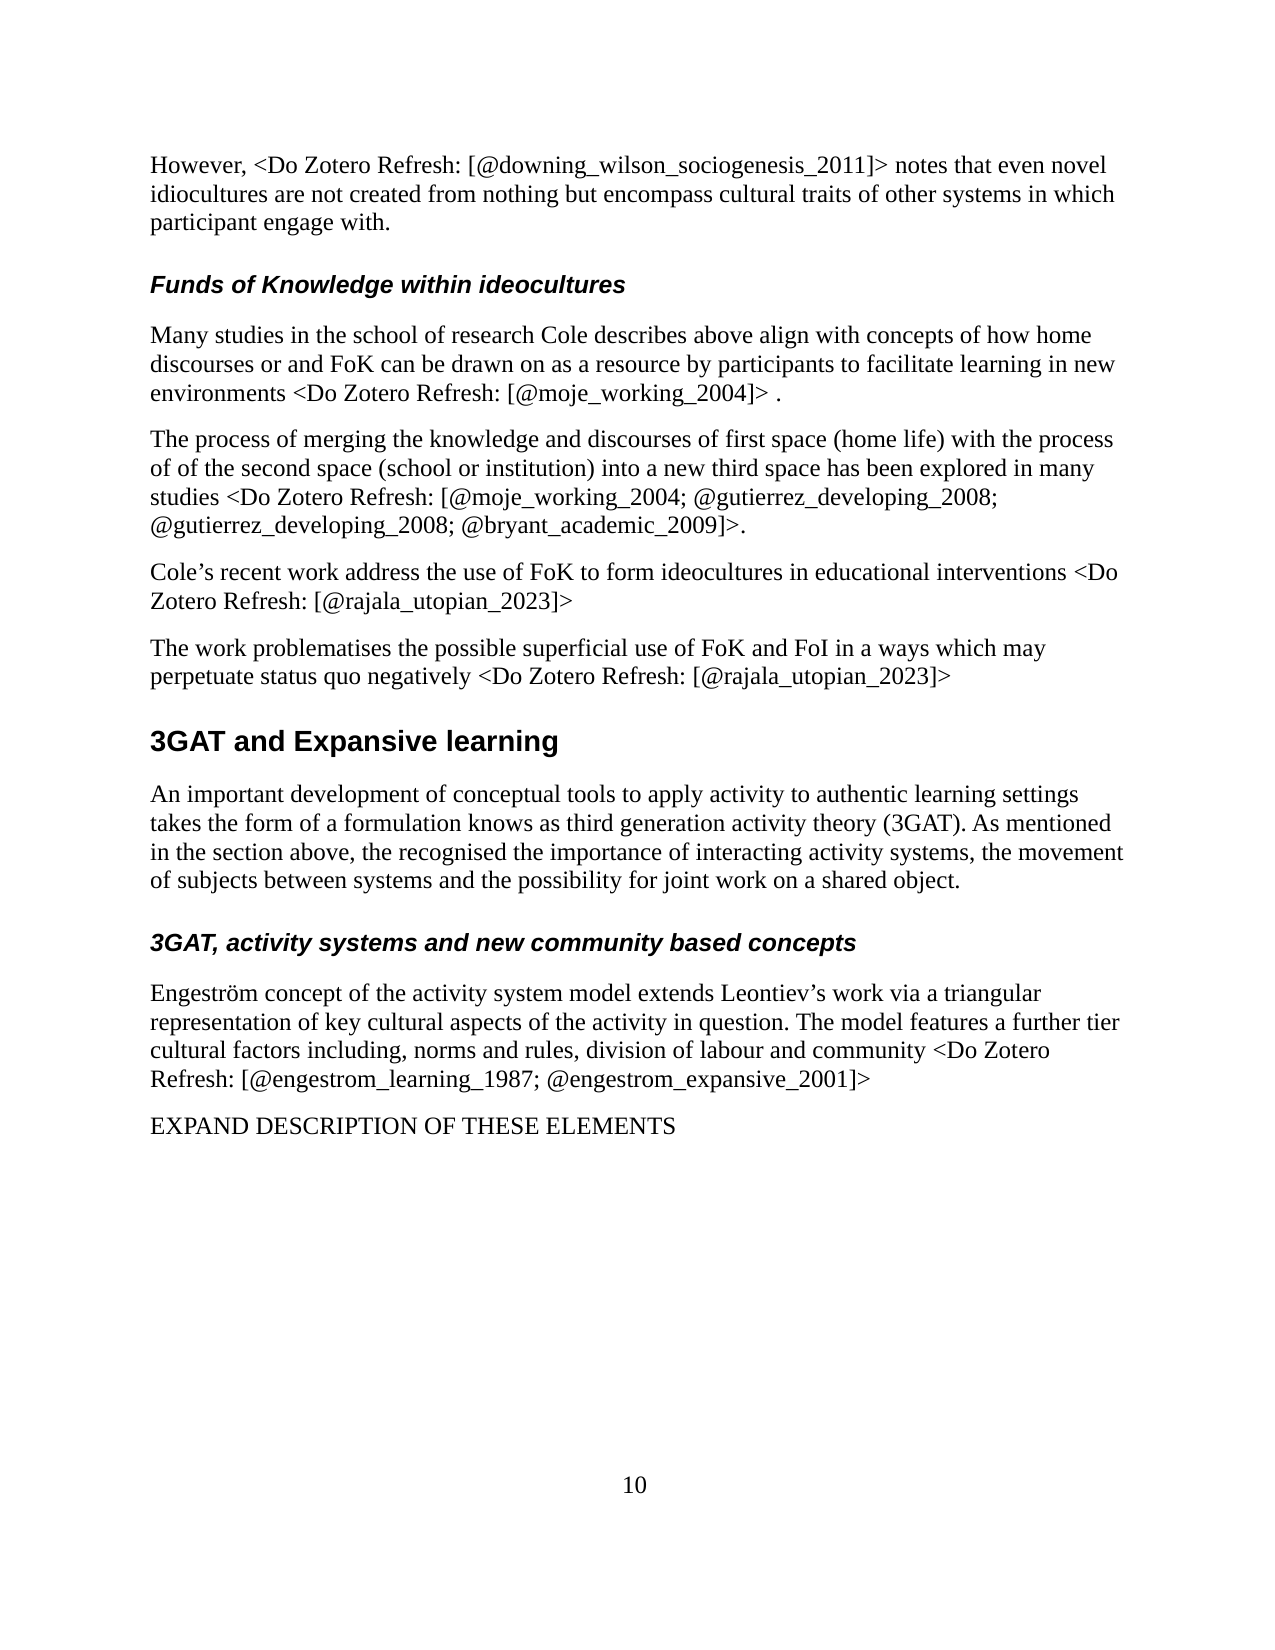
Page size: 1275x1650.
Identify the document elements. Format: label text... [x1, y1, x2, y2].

subtitle Funds of Knowledge within ideocultures [150, 270, 1125, 299]
text Cole’s recent work address the use of FoK to form ideocultures in educational interventions <Do Zotero Refresh: [@rajala_utopian_2023]> [150, 557, 1125, 615]
text The work problematises the possible superficial use of FoK and FoI in a ways which may perpetuate status quo negatively <Do Zotero Refresh: [@rajala_utopian_2023]> [150, 633, 1125, 690]
text However, <Do Zotero Refresh: [@downing_wilson_sociogenesis_2011]> notes that even novel idiocultures are not created from nothing but encompass cultural traits of other systems in which participant engage with. [150, 150, 1125, 236]
text Engeström concept of the activity system model extends Leontiev’s work via a triangular representation of key cultural aspects of the activity in question. The model features a further tier cultural factors including, norms and rules, division of labour and community <Do Zotero Refresh: [@engestrom_learning_1987; @engestrom_expansive_2001]> [150, 978, 1125, 1093]
subtitle 3GAT and Expansive learning [150, 724, 1125, 758]
subtitle 3GAT, activity systems and new community based concepts [150, 928, 1125, 957]
text An important development of conceptual tools to apply activity to authentic learning settings takes the form of a formulation knows as third generation activity theory (3GAT). As mentioned in the section above, the recognised the importance of interacting activity systems, the movement of subjects between systems and the possibility for joint work on a shared object. [150, 779, 1125, 894]
text The process of merging the knowledge and discourses of first space (home life) with the process of of the second space (school or institution) into a new third space has been explored in many studies <Do Zotero Refresh: [@moje_working_2004; @gutierrez_developing_2008; @gutierrez_developing_2008; @bryant_academic_2009]>. [150, 424, 1125, 539]
text Many studies in the school of research Cole describes above align with concepts of how home discourses or and FoK can be drawn on as a resource by participants to facilitate learning in new environments <Do Zotero Refresh: [@moje_working_2004]> . [150, 320, 1125, 406]
text EXPAND DESCRIPTION OF THESE ELEMENTS [150, 1111, 1125, 1140]
